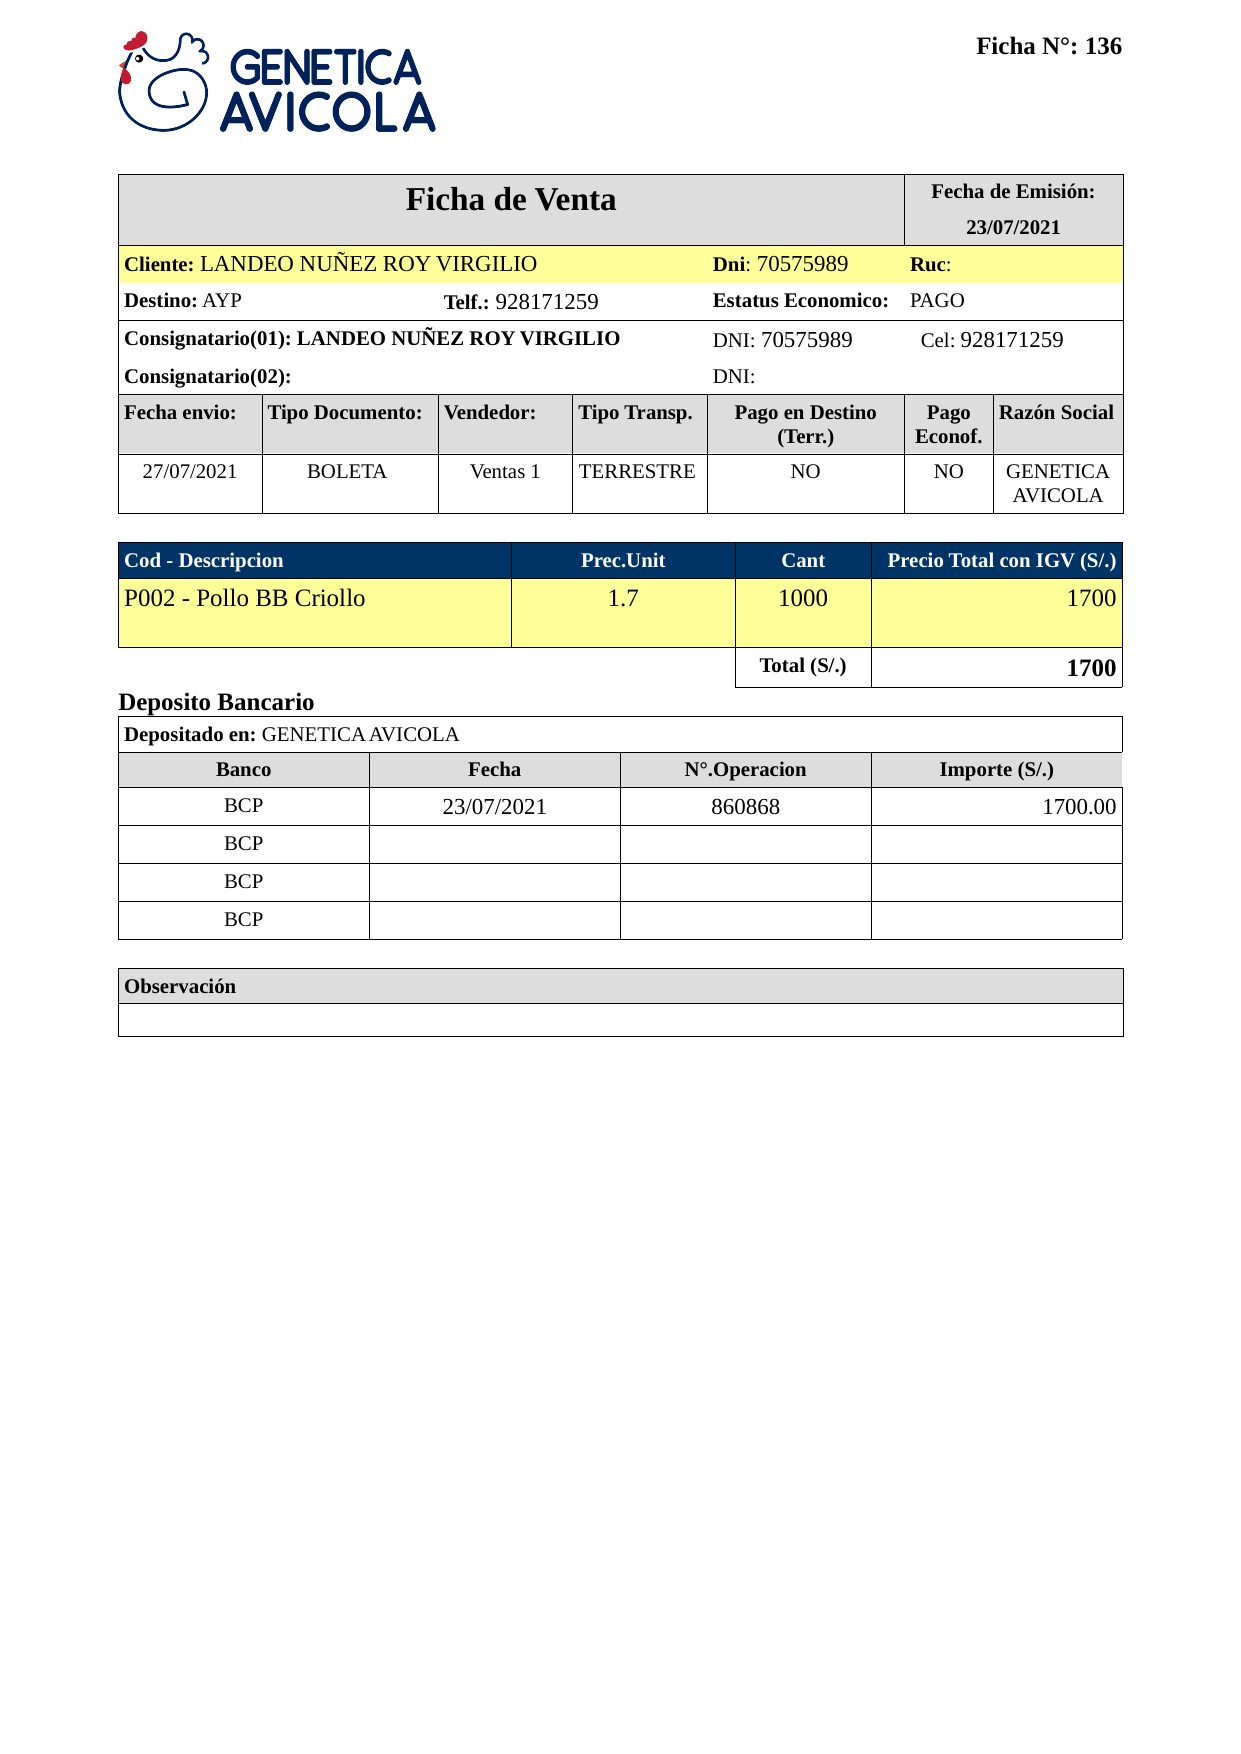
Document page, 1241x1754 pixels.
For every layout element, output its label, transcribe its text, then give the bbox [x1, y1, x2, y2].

table_cell Fecha [370, 753, 620, 787]
table_header Depositado en: GENETICA AVICOLA [119, 717, 1122, 752]
text Deposito Bancario [118, 687, 1122, 716]
table_cell Ruc: [904, 246, 1123, 283]
table_cell Pago Econof. [905, 395, 993, 453]
table_cell Total (S/.) [736, 648, 871, 687]
table_cell 1700.00 [872, 788, 1122, 825]
table_cell 27/07/2021 [119, 455, 262, 513]
table_cell [621, 864, 871, 901]
table_cell Banco [119, 753, 369, 787]
table_cell Pago en Destino (Terr.) [708, 395, 904, 453]
table_cell [119, 1004, 1123, 1036]
picture [118, 31, 436, 132]
table_cell PAGO [904, 283, 1123, 320]
table_cell BCP [119, 826, 369, 863]
table_cell 1.7 [512, 579, 735, 647]
table_cell [370, 902, 620, 939]
table_cell Cel: 928171259 [915, 321, 1123, 358]
table_cell Telf.: 928171259 [438, 283, 707, 320]
table_cell BOLETA [263, 455, 438, 513]
table_cell Ventas 1 [439, 455, 572, 513]
table_cell Fecha envio: [119, 395, 262, 453]
table_cell Dni: 70575989 [707, 246, 904, 283]
table_cell 1700 [872, 579, 1122, 647]
table_cell DNI: [707, 358, 1123, 394]
table_cell Destino: AYP [119, 283, 438, 320]
table_cell Importe (S/.) [872, 753, 1122, 787]
table_cell Estatus Economico: [707, 283, 904, 320]
table_cell NO [708, 455, 904, 513]
table_cell [621, 902, 871, 939]
table_header Precio Total con IGV (S/.) [872, 543, 1122, 578]
table_cell [872, 864, 1122, 901]
table_cell P002 - Pollo BB Criollo [119, 579, 511, 647]
table_cell Consignatario(02): [119, 358, 707, 394]
table_cell [872, 902, 1122, 939]
table_cell [370, 826, 620, 863]
table_cell Vendedor: [439, 395, 572, 453]
table_cell DNI: 70575989 [707, 321, 915, 358]
table_header Cant [736, 543, 871, 578]
table_cell [370, 864, 620, 901]
table_cell BCP [119, 902, 369, 939]
table_cell Razón Social [994, 395, 1123, 453]
table_cell BCP [119, 864, 369, 901]
table_cell Tipo Documento: [263, 395, 438, 453]
table_cell Cliente: LANDEO NUÑEZ ROY VIRGILIO [119, 246, 707, 283]
table_cell [872, 826, 1122, 863]
table_cell TERRESTRE [573, 455, 707, 513]
table_cell [118, 648, 511, 687]
table_cell Tipo Transp. [573, 395, 707, 453]
table_header Cod - Descripcion [119, 543, 511, 578]
table_cell BCP [119, 788, 369, 825]
table_cell [511, 648, 735, 687]
table_cell 1700 [872, 648, 1122, 687]
table_cell [621, 826, 871, 863]
table_cell GENETICA AVICOLA [994, 455, 1123, 513]
table_cell 1000 [736, 579, 871, 647]
table_header Fecha de Emisión: [905, 175, 1123, 209]
table_cell NO [905, 455, 993, 513]
table_header Ficha de Venta [119, 175, 904, 245]
table_header Prec.Unit [512, 543, 735, 578]
table_cell N°.Operacion [621, 753, 871, 787]
table_cell 23/07/2021 [370, 788, 620, 825]
table_cell 23/07/2021 [905, 209, 1123, 245]
table_cell 860868 [621, 788, 871, 825]
table_cell Consignatario(01): LANDEO NUÑEZ ROY VIRGILIO [119, 321, 707, 358]
table_header Observación [119, 969, 1123, 1003]
